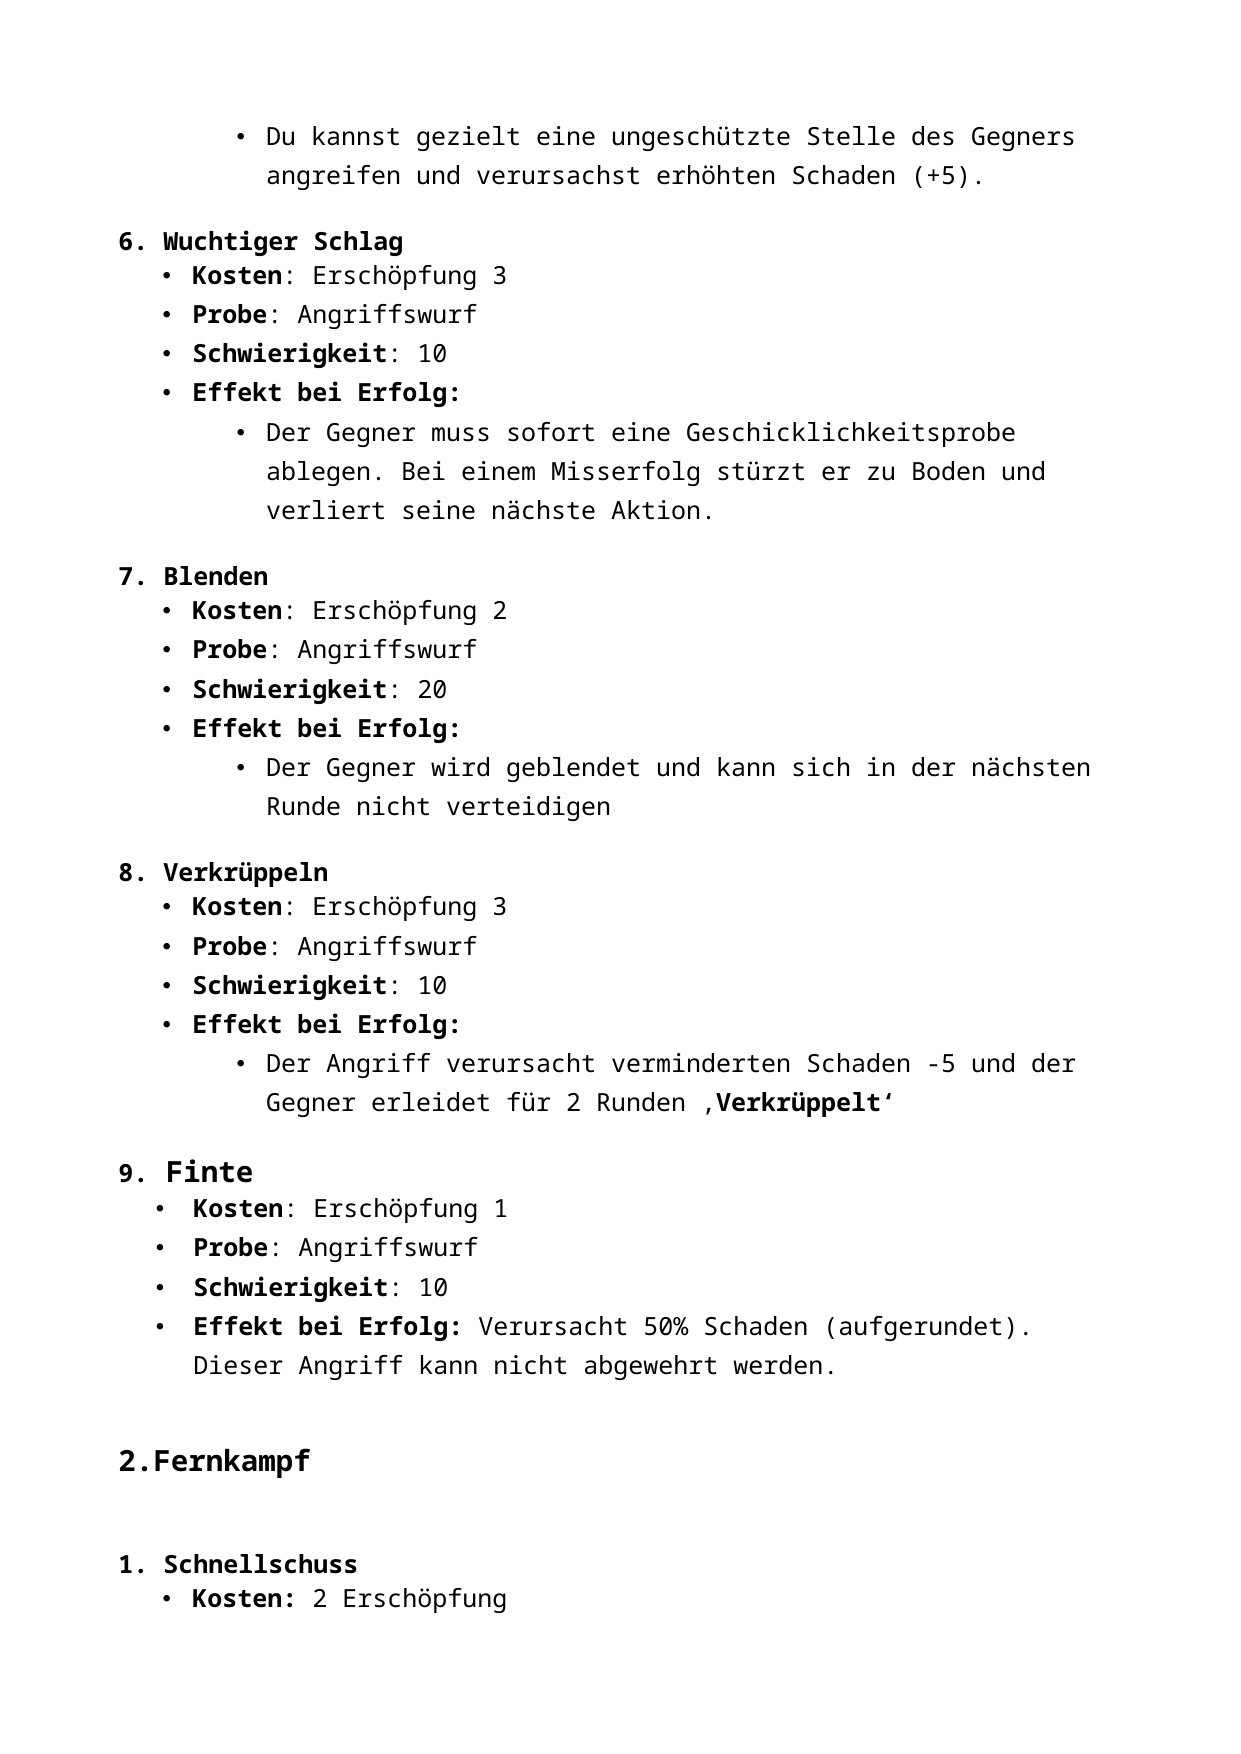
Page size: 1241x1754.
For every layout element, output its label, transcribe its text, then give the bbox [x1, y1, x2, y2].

list Du kannst gezielt eine ungeschützte Stelle des Gegners angreifen und verursachst erhöhten Schaden (+5). [236, 118, 1122, 191]
list Kosten: 2 Erschöpfung [162, 1580, 1122, 1614]
list Kosten: Erschöpfung 1 [156, 1191, 1122, 1225]
list Kosten: Erschöpfung 3 [162, 889, 1122, 923]
subtitle Fernkampf [118, 1440, 1122, 1480]
list Der Gegner muss sofort eine Geschicklichkeitsprobe ablegen. Bei einem Misserfolg stürzt er zu Boden und verliert seine nächste Aktion. [236, 414, 1122, 527]
list Probe: Angriffswurf [162, 928, 1122, 962]
list Probe: Angriffswurf [162, 297, 1122, 331]
list Der Angriff verursacht verminderten Schaden -5 und der Gegner erleidet für 2 Runden ‚Verkrüppelt‘ [236, 1046, 1122, 1119]
list Effekt bei Erfolg: [162, 710, 1122, 744]
subtitle Finte [118, 1151, 1122, 1191]
list Schwierigkeit: 20 [162, 671, 1122, 705]
list Schwierigkeit: 10 [162, 967, 1122, 1001]
list Kosten: Erschöpfung 3 [162, 258, 1122, 292]
subtitle Verkrüppeln [118, 855, 1122, 889]
subtitle Wuchtiger Schlag [118, 223, 1122, 258]
list Kosten: Erschöpfung 2 [162, 593, 1122, 627]
list Schwierigkeit: 10 [156, 1269, 1122, 1303]
list Effekt bei Erfolg: Verursacht 50% Schaden (aufgerundet). Dieser Angriff kann nicht abgewehrt werden. [156, 1308, 1122, 1421]
list Effekt bei Erfolg: [162, 1007, 1122, 1041]
list Probe: Angriffswurf [156, 1230, 1122, 1264]
list Probe: Angriffswurf [162, 632, 1122, 666]
list Der Gegner wird geblendet und kann sich in der nächsten Runde nicht verteidigen [236, 749, 1122, 823]
subtitle Schnellschuss [118, 1546, 1122, 1580]
list Schwierigkeit: 10 [162, 336, 1122, 370]
list Effekt bei Erfolg: [162, 375, 1122, 409]
subtitle Blenden [118, 559, 1122, 593]
